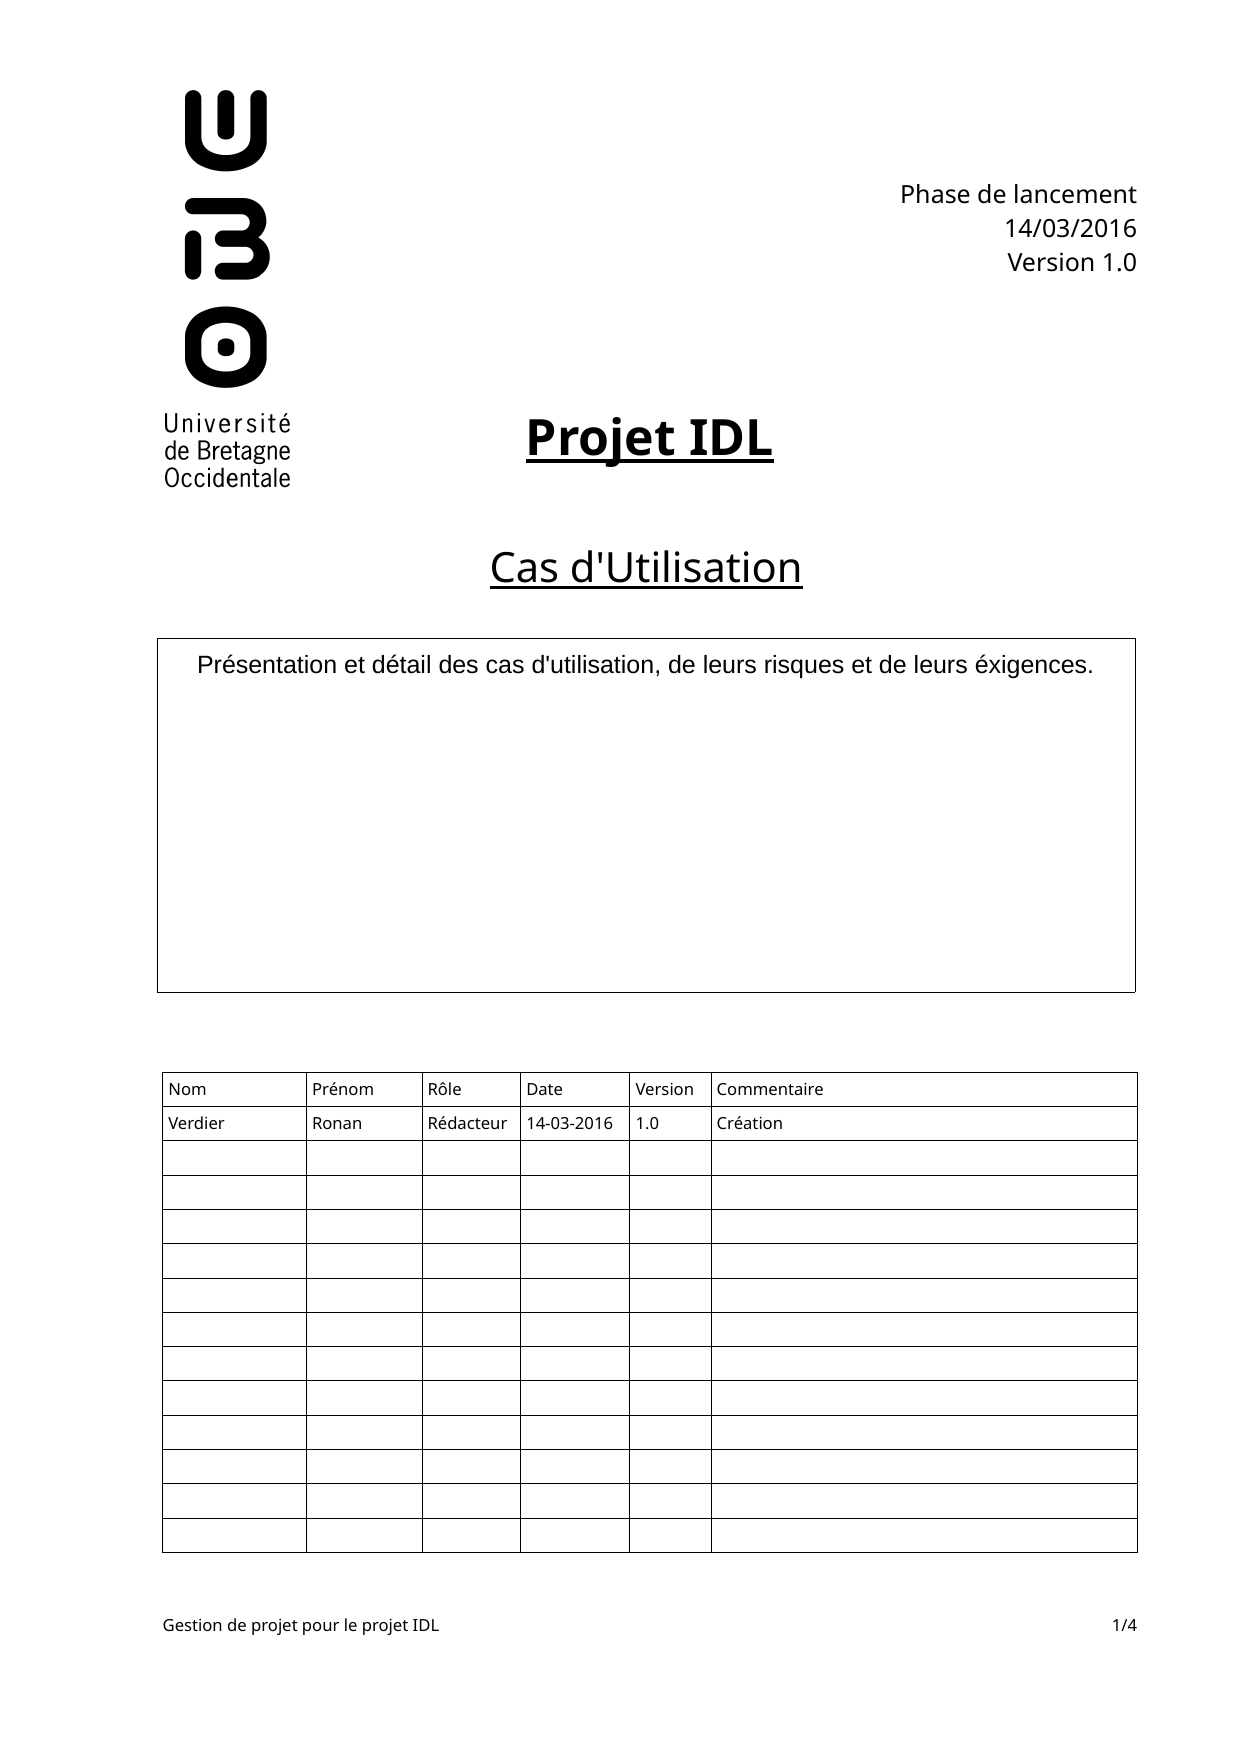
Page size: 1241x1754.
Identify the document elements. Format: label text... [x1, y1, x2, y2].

table_cell [423, 1347, 520, 1380]
table_cell [423, 1244, 520, 1277]
table_cell [630, 1381, 711, 1414]
table_cell [630, 1210, 711, 1243]
table_cell Verdier [163, 1107, 306, 1140]
table_cell [521, 1381, 629, 1414]
table_cell [712, 1141, 1137, 1175]
table_cell [307, 1450, 422, 1483]
picture [131, 0, 323, 551]
table_cell [521, 1450, 629, 1483]
table_cell [423, 1450, 520, 1483]
table_cell [712, 1210, 1137, 1243]
table_cell 1.0 [630, 1107, 711, 1140]
table_cell [163, 1416, 306, 1449]
table_cell [712, 1347, 1137, 1380]
table_cell [307, 1416, 422, 1449]
table_header Rôle [423, 1073, 520, 1106]
table_cell [521, 1484, 629, 1517]
table_cell [630, 1244, 711, 1277]
table_cell [307, 1244, 422, 1277]
table_cell [307, 1141, 422, 1175]
text Projet IDL [307, 401, 992, 469]
table_header Commentaire [712, 1073, 1137, 1106]
table_cell [423, 1484, 520, 1517]
table_cell [163, 1141, 306, 1175]
table_cell [163, 1176, 306, 1209]
table_cell [630, 1279, 711, 1312]
table_cell [521, 1519, 629, 1552]
table_cell [423, 1416, 520, 1449]
table_cell [521, 1416, 629, 1449]
table_cell [630, 1176, 711, 1209]
table_cell Rédacteur [423, 1107, 520, 1140]
table_cell Ronan [307, 1107, 422, 1140]
table_cell [307, 1176, 422, 1209]
table_cell [307, 1381, 422, 1414]
table_cell [423, 1381, 520, 1414]
table_cell [307, 1210, 422, 1243]
table_cell [163, 1450, 306, 1483]
table_cell [630, 1313, 711, 1346]
table_cell [521, 1279, 629, 1312]
table_cell [423, 1279, 520, 1312]
table_cell [163, 1279, 306, 1312]
table_cell 14-03-2016 [521, 1107, 629, 1140]
text Cas d'Utilisation [166, 538, 1126, 594]
table_cell [712, 1313, 1137, 1346]
table_cell [307, 1347, 422, 1380]
table_cell [307, 1313, 422, 1346]
table_cell [712, 1519, 1137, 1552]
table_cell [521, 1313, 629, 1346]
table_cell [521, 1141, 629, 1175]
table_cell [423, 1519, 520, 1552]
table_cell [630, 1450, 711, 1483]
table_cell [630, 1416, 711, 1449]
table_cell [521, 1244, 629, 1277]
table_cell [163, 1347, 306, 1380]
table_cell [712, 1450, 1137, 1483]
table_cell [712, 1416, 1137, 1449]
table_header Nom [163, 1073, 306, 1106]
table_cell [307, 1484, 422, 1517]
table_cell [423, 1141, 520, 1175]
table_cell [521, 1347, 629, 1380]
table_cell [521, 1176, 629, 1209]
table_cell [712, 1176, 1137, 1209]
text Version 1.0 [323, 244, 1137, 278]
table_cell [630, 1484, 711, 1517]
table_cell [423, 1313, 520, 1346]
table_cell [163, 1519, 306, 1552]
table_cell [423, 1210, 520, 1243]
table_cell [630, 1141, 711, 1175]
table_cell [630, 1347, 711, 1380]
table_cell [712, 1279, 1137, 1312]
table_cell [163, 1484, 306, 1517]
table_header Version [630, 1073, 711, 1106]
table_cell [307, 1279, 422, 1312]
table_cell [521, 1210, 629, 1243]
text Présentation et détail des cas d'utilisation, de leurs risques et de leurs éxigences. [166, 647, 1126, 679]
table_cell [307, 1519, 422, 1552]
table_cell [163, 1381, 306, 1414]
table_cell Création [712, 1107, 1137, 1140]
table_header Prénom [307, 1073, 422, 1106]
table_cell [163, 1210, 306, 1243]
table_cell [630, 1519, 711, 1552]
table_cell [163, 1313, 306, 1346]
table_cell [423, 1176, 520, 1209]
table_cell [712, 1381, 1137, 1414]
table_cell [712, 1244, 1137, 1277]
text 14/03/2016 [323, 210, 1137, 244]
table_header Date [521, 1073, 629, 1106]
text Phase de lancement [323, 176, 1137, 210]
table_cell [163, 1244, 306, 1277]
table_cell [712, 1484, 1137, 1517]
